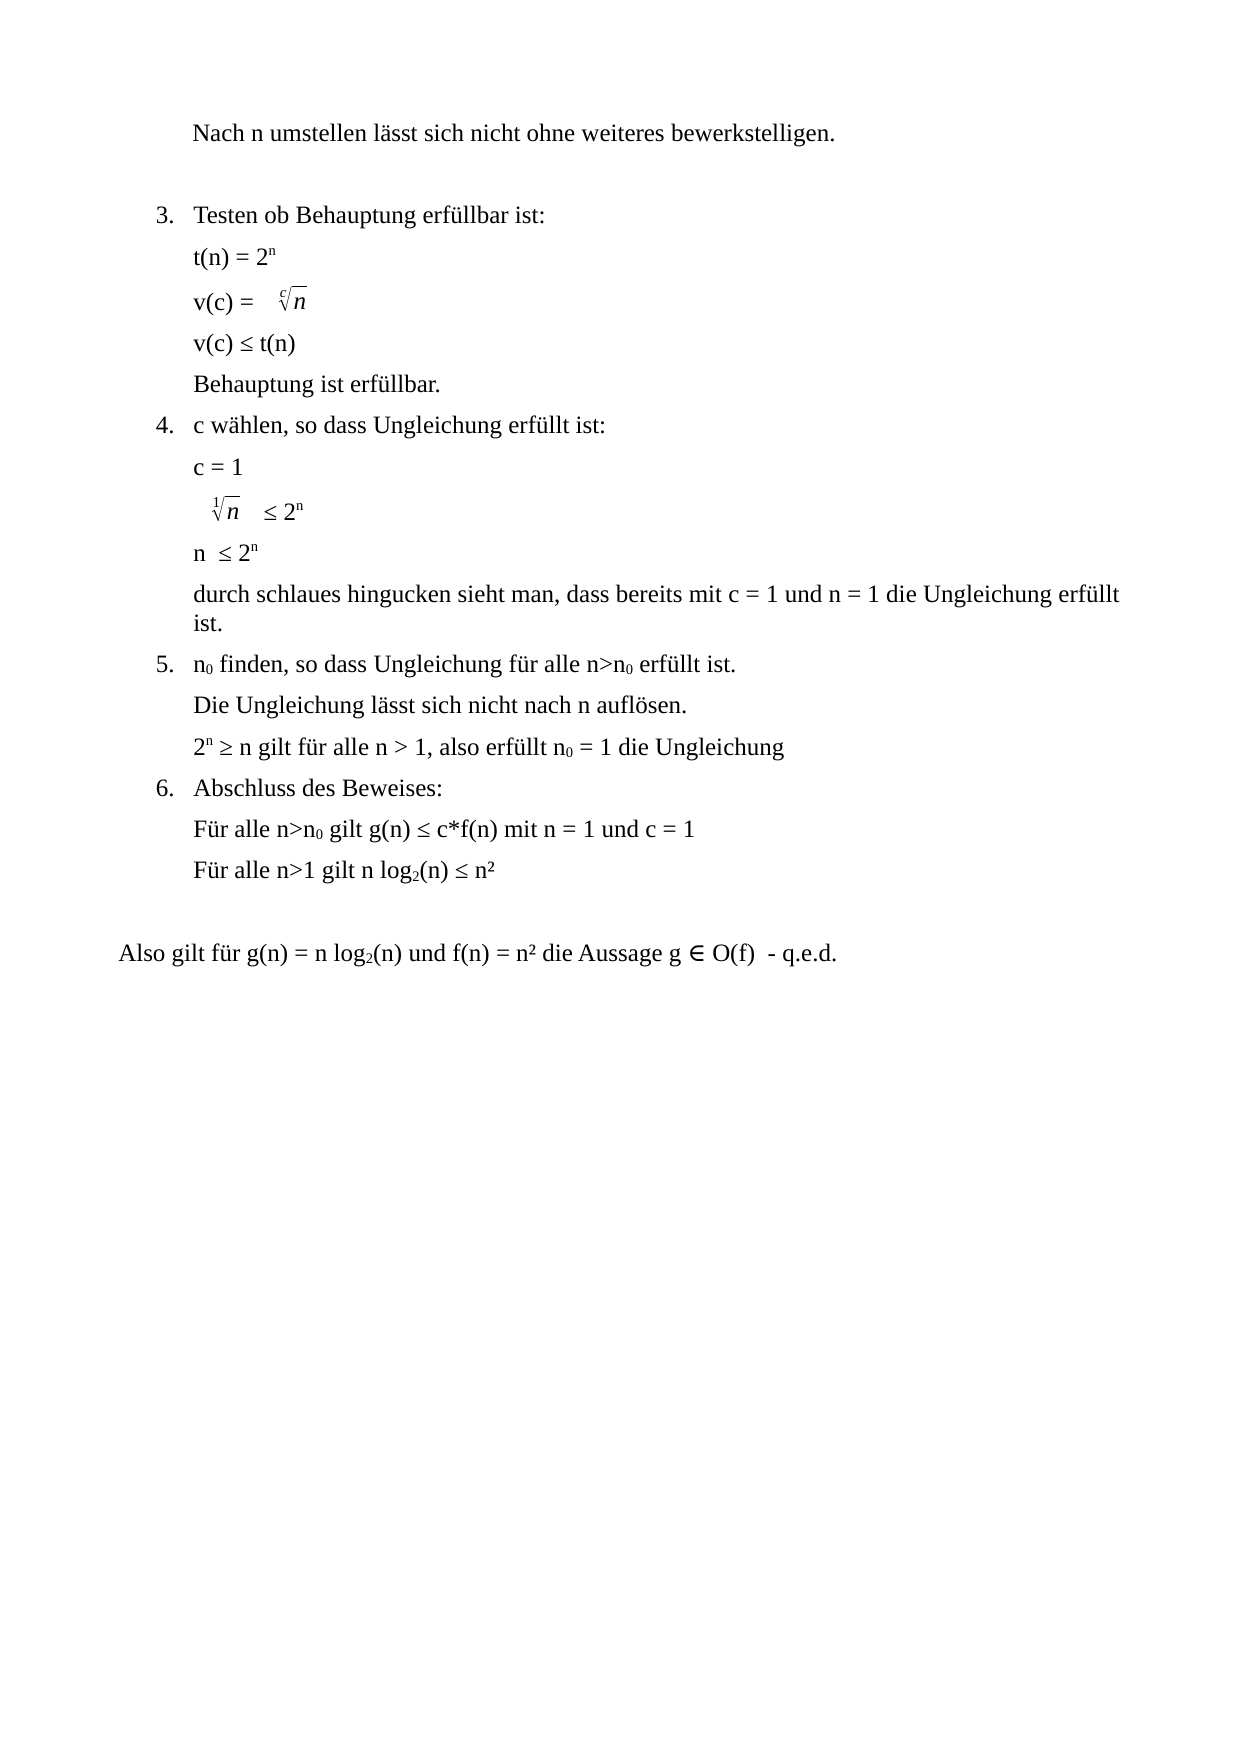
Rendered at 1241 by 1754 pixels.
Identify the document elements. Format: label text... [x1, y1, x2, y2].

list Die Ungleichung lässt sich nicht nach n auflösen. [156, 690, 1122, 719]
list n0 finden, so dass Ungleichung für alle n>n0 erfüllt ist. [156, 649, 1122, 678]
list durch schlaues hingucken sieht man, dass bereits mit c = 1 und n = 1 die Ungleichung erfüllt ist. [156, 579, 1122, 637]
text Nach n umstellen lässt sich nicht ohne weiteres bewerkstelligen. [118, 118, 1122, 147]
list n ≤ 2n [156, 538, 1122, 567]
list 2n ≥ n gilt für alle n > 1, also erfüllt n0 = 1 die Ungleichung [156, 732, 1122, 760]
list Testen ob Behauptung erfüllbar ist: [156, 201, 1122, 229]
list t(n) = 2n [156, 242, 1122, 271]
list ≤ 2n [156, 493, 1122, 525]
list c wählen, so dass Ungleichung erfüllt ist: [156, 410, 1122, 439]
list c = 1 [156, 452, 1122, 480]
text Also gilt für g(n) = n log2(n) und f(n) = n² die Aussage g ∈ O(f) - q.e.d. [118, 938, 1122, 967]
list v(c) ≤ t(n) [156, 328, 1122, 357]
list Für alle n>1 gilt n log2(n) ≤ n² [156, 855, 1122, 884]
list Behauptung ist erfüllbar. [156, 369, 1122, 398]
list v(c) = [156, 283, 1122, 315]
list Abschluss des Beweises: [156, 773, 1122, 802]
list Für alle n>n0 gilt g(n) ≤ c*f(n) mit n = 1 und c = 1 [156, 814, 1122, 843]
